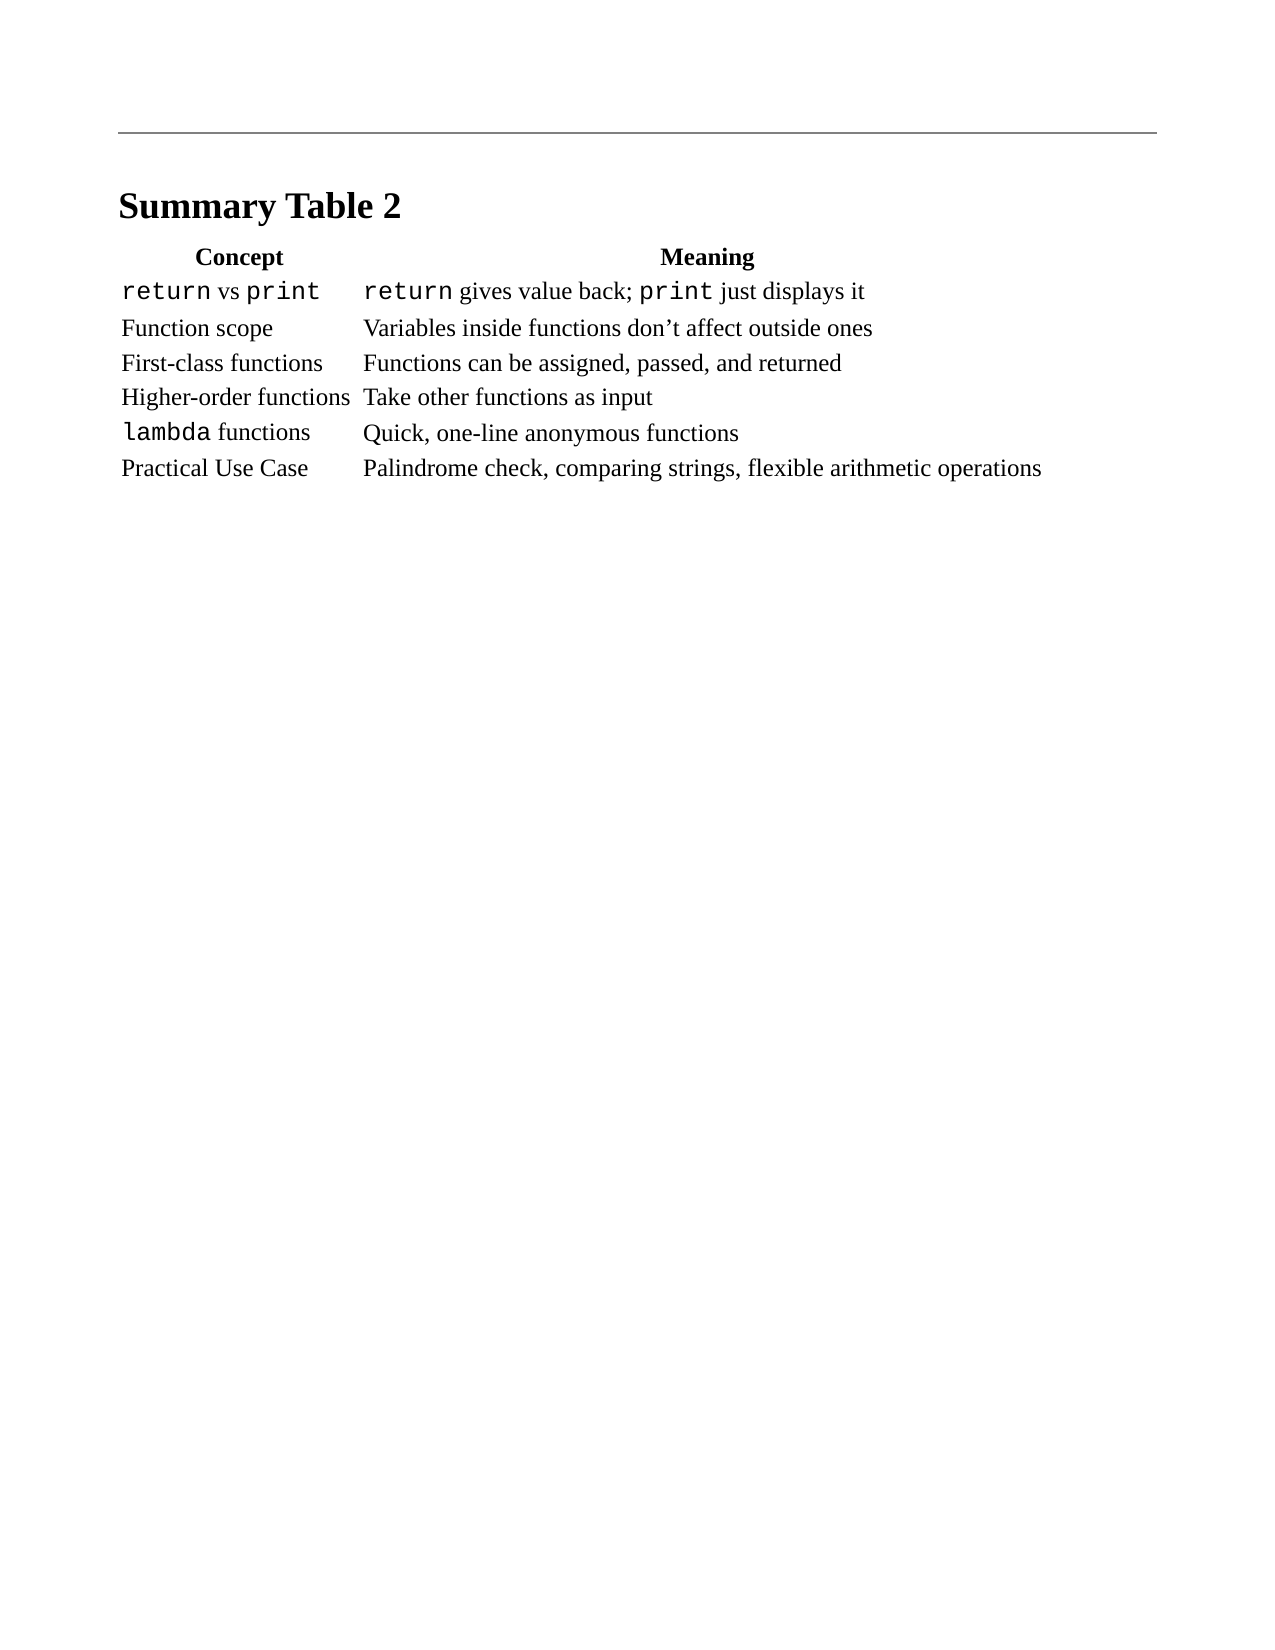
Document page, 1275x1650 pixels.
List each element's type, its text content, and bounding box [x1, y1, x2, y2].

table_cell Functions can be assigned, passed, and returned [360, 345, 1055, 379]
table_cell return vs print [118, 274, 360, 310]
table_cell return gives value back; print just displays it [360, 274, 1055, 310]
table_header Concept [118, 239, 360, 273]
subtitle Summary Table 2 [118, 183, 1157, 226]
table_header Meaning [360, 239, 1055, 273]
table_cell Variables inside functions don’t affect outside ones [360, 310, 1055, 345]
table_cell Palindrome check, comparing strings, flexible arithmetic operations [360, 451, 1055, 485]
table_cell Practical Use Case [118, 451, 360, 485]
table_cell Function scope [118, 310, 360, 345]
table_cell Take other functions as input [360, 379, 1055, 414]
table_cell Higher-order functions [118, 379, 360, 414]
table_cell First-class functions [118, 345, 360, 379]
table_cell Quick, one-line anonymous functions [360, 414, 1055, 451]
table_cell lambda functions [118, 414, 360, 451]
